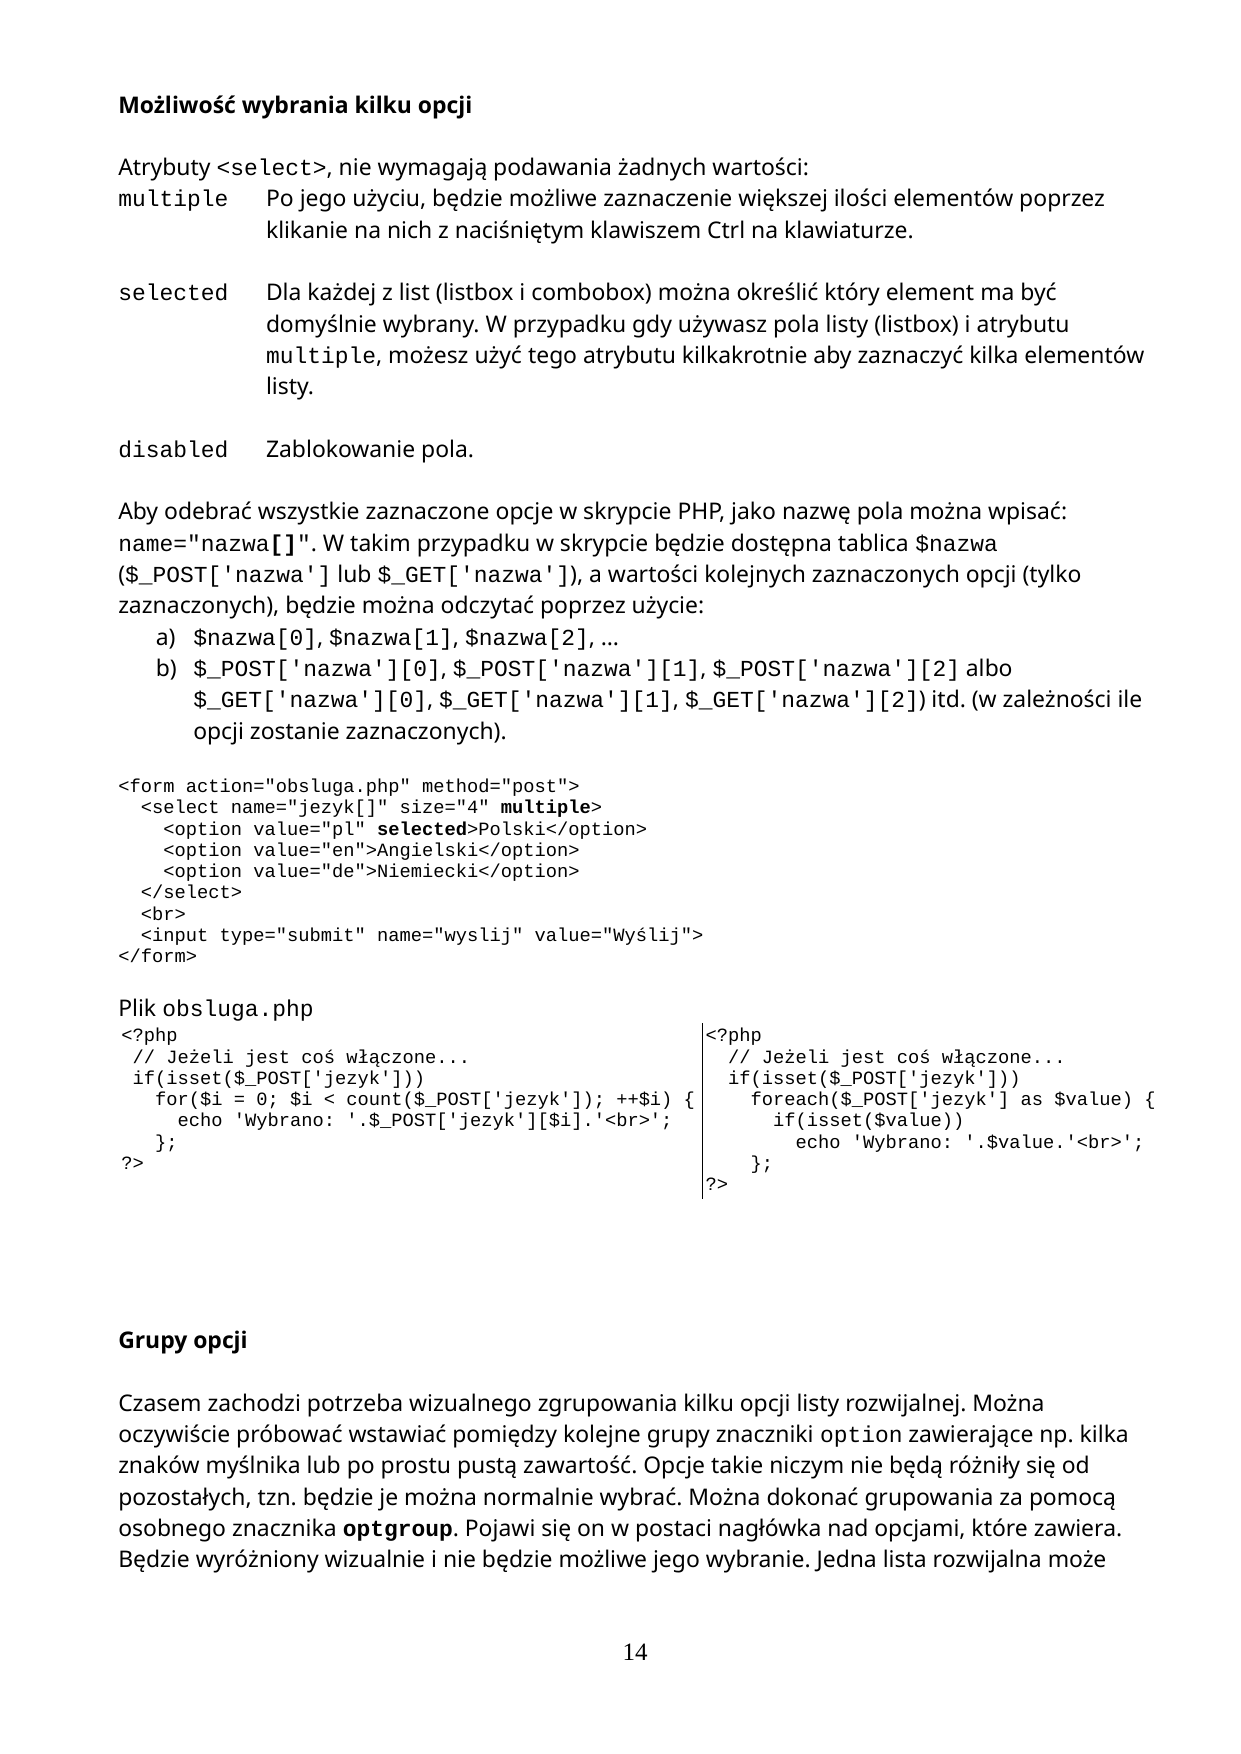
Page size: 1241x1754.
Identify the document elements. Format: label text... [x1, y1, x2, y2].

list $nazwa[0], $nazwa[1], $nazwa[2], … [156, 621, 1152, 652]
list $_POST['nazwa'][0], $_POST['nazwa'][1], $_POST['nazwa'][2] albo $_GET['nazwa'][0], $_GET['nazwa'][1], $_GET['nazwa'][2]) itd. (w zależności ile opcji zostanie zaznaczonych). [156, 652, 1152, 746]
text <form action="obsluga.php" method="post"> [118, 777, 1152, 798]
text <option value="de">Niemiecki</option> [118, 862, 1152, 883]
text </select> [118, 883, 1152, 904]
text Aby odebrać wszystkie zaznaczone opcje w skrypcie PHP, jako nazwę pola można wpisać: name="nazwa[]". W takim przypadku w skrypcie będzie dostępna tablica $nazwa ($_POST['nazwa'] lub $_GET['nazwa']), a wartości kolejnych zaznaczonych opcji (tylko zaznaczonych), będzie można odczytać poprzez użycie: [118, 495, 1152, 621]
text <select name="jezyk[]" size="4" multiple> [118, 798, 1152, 819]
text multiple Po jego użyciu, będzie możliwe zaznaczenie większej ilości elementów poprzez klikanie na nich z naciśniętym klawiszem Ctrl na klawiaturze. [118, 182, 1152, 245]
text disabled Zablokowanie pola. [118, 433, 1152, 464]
text <input type="submit" name="wyslij" value="Wyślij"> [118, 926, 1152, 947]
text <option value="pl" selected>Polski</option> [118, 819, 1152, 841]
table_header <?php // Jeżeli jest coś włączone... if(isset($_POST['jezyk'])) foreach($_POST['jezyk'] as $value) { if(isset($value)) echo 'Wybrano: '.$value.'<br>'; }; ?> [703, 1023, 1163, 1199]
text <br> [118, 904, 1152, 926]
text selected Dla każdej z list (listbox i combobox) można określić który element ma być domyślnie wybrany. W przypadku gdy używasz pola listy (listbox) i atrybutu multiple, możesz użyć tego atrybutu kilkakrotnie aby zaznaczyć kilka elementów listy. [118, 276, 1152, 401]
text Grupy opcji [118, 1324, 1152, 1355]
text Atrybuty <select>, nie wymagają podawania żadnych wartości: [118, 151, 1152, 182]
text </form> [118, 947, 1152, 968]
text Czasem zachodzi potrzeba wizualnego zgrupowania kilku opcji listy rozwijalnej. Można oczywiście próbować wstawiać pomiędzy kolejne grupy znaczniki option zawierające np. kilka znaków myślnika lub po prostu pustą zawartość. Opcje takie niczym nie będą różniły się od pozostałych, tzn. będzie je można normalnie wybrać. Można dokonać grupowania za pomocą osobnego znacznika optgroup. Pojawi się on w postaci nagłówka nad opcjami, które zawiera. Będzie wyróżniony wizualnie i nie będzie możliwe jego wybranie. Jedna lista rozwijalna może [118, 1387, 1152, 1574]
table_header <?php // Jeżeli jest coś włączone... if(isset($_POST['jezyk'])) for($i = 0; $i < count($_POST['jezyk']); ++$i) { echo 'Wybrano: '.$_POST['jezyk'][$i].'<br>'; }; ?> [118, 1023, 702, 1199]
text Plik obsluga.php [118, 992, 1152, 1023]
text Możliwość wybrania kilku opcji [118, 88, 1152, 120]
text <option value="en">Angielski</option> [118, 841, 1152, 862]
